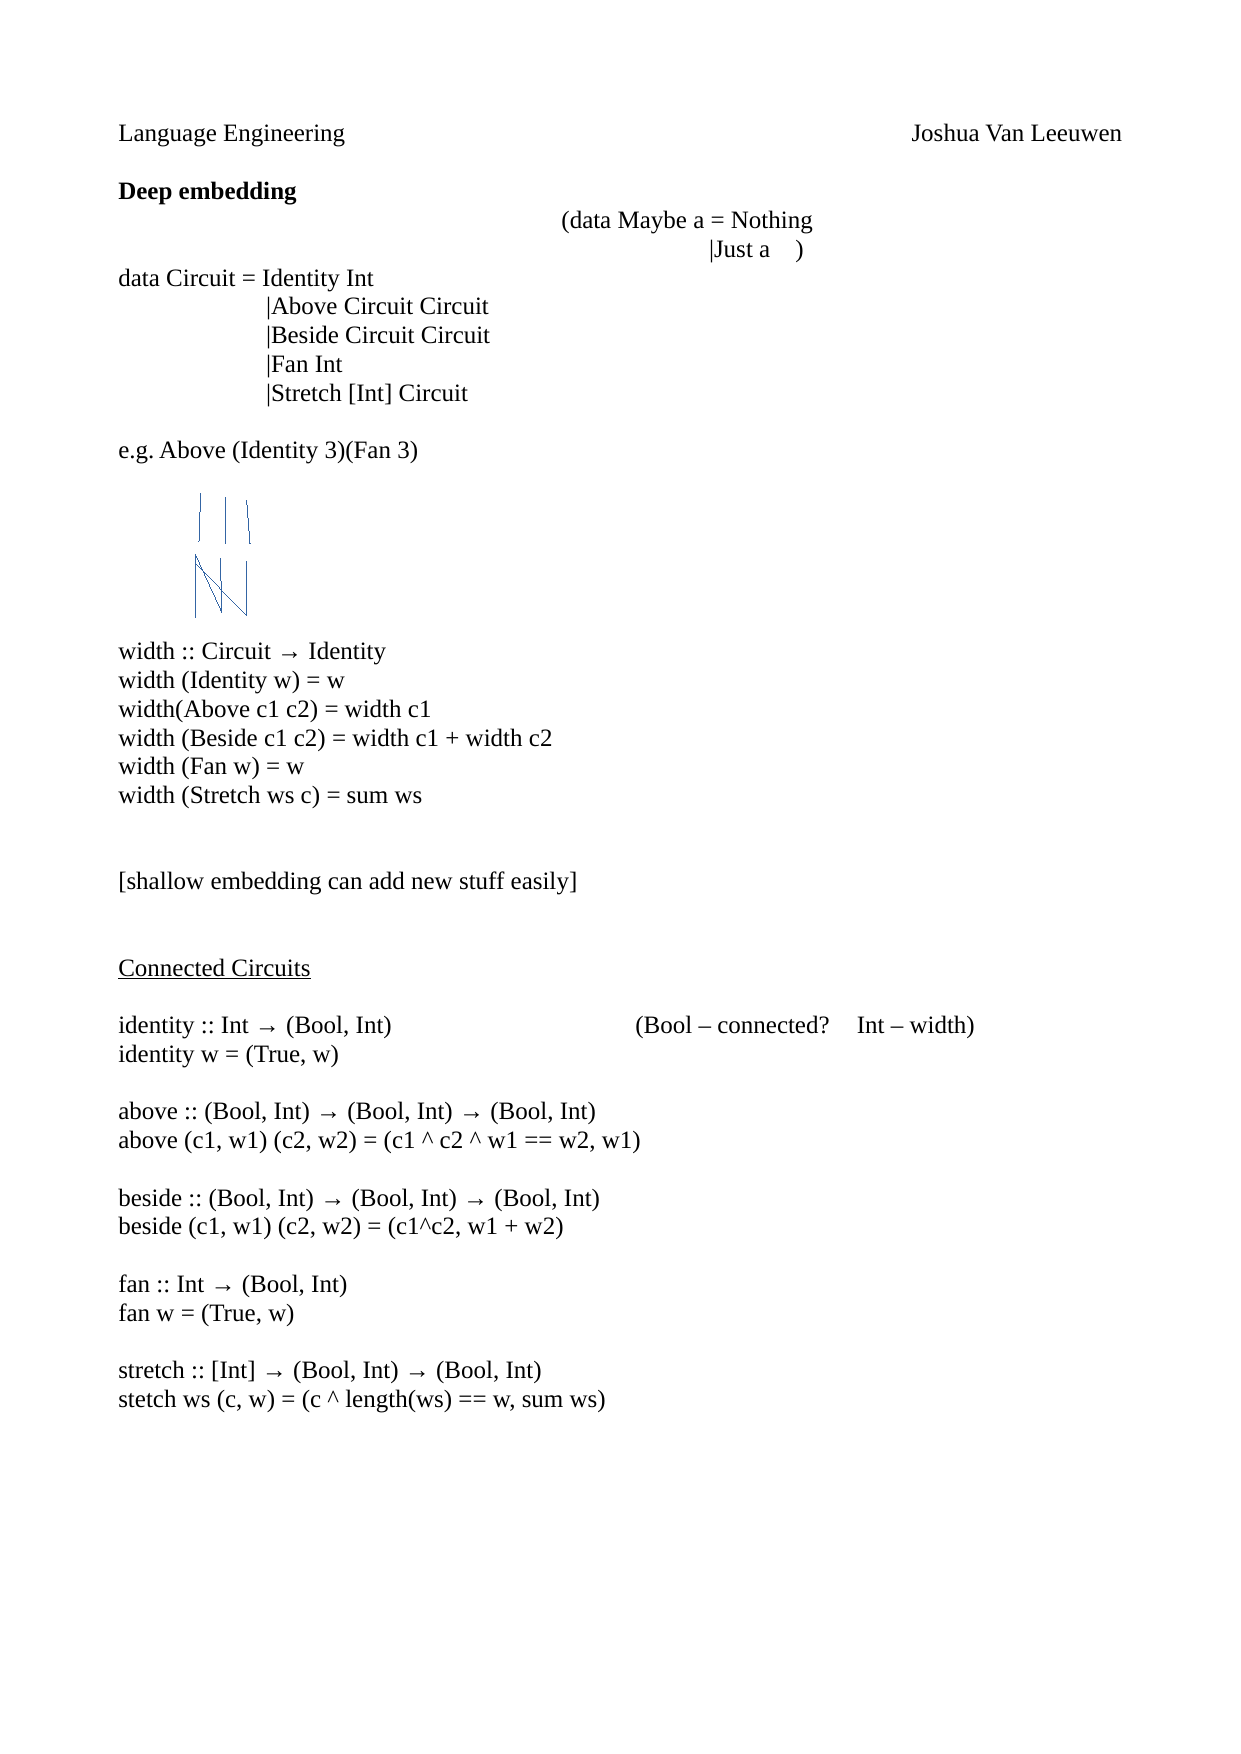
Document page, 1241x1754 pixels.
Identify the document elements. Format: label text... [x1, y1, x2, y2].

text width(Above c1 c2) = width c1 [118, 694, 1122, 723]
text |Just a ) [118, 234, 1122, 263]
text (data Maybe a = Nothing [118, 205, 1122, 234]
text fan :: Int → (Bool, Int) [118, 1269, 1122, 1298]
text |Fan Int [118, 349, 1122, 378]
text above :: (Bool, Int) → (Bool, Int) → (Bool, Int) [118, 1096, 1122, 1125]
text width (Identity w) = w [118, 665, 1122, 694]
text width (Stretch ws c) = sum ws [118, 780, 1122, 809]
text width (Fan w) = w [118, 751, 1122, 780]
text [shallow embedding can add new stuff easily] [118, 866, 1122, 895]
text |Above Circuit Circuit [118, 291, 1122, 320]
text data Circuit = Identity Int [118, 263, 1122, 291]
text |Beside Circuit Circuit [118, 320, 1122, 349]
text width (Beside c1 c2) = width c1 + width c2 [118, 723, 1122, 751]
text |Stretch [Int] Circuit [118, 378, 1122, 406]
text stretch :: [Int] → (Bool, Int) → (Bool, Int) [118, 1355, 1122, 1384]
text stetch ws (c, w) = (c ^ length(ws) == w, sum ws) [118, 1384, 1122, 1413]
text fan w = (True, w) [118, 1298, 1122, 1326]
text Deep embedding [118, 176, 1122, 205]
text identity :: Int → (Bool, Int) (Bool – connected? Int – width) [118, 1010, 1122, 1039]
text beside (c1, w1) (c2, w2) = (c1^c2, w1 + w2) [118, 1211, 1122, 1240]
text e.g. Above (Identity 3)(Fan 3) [118, 435, 1122, 464]
text width :: Circuit → Identity [118, 636, 1122, 665]
text identity w = (True, w) [118, 1039, 1122, 1068]
text Connected Circuits [118, 953, 1122, 981]
text beside :: (Bool, Int) → (Bool, Int) → (Bool, Int) [118, 1183, 1122, 1211]
text above (c1, w1) (c2, w2) = (c1 ^ c2 ^ w1 == w2, w1) [118, 1125, 1122, 1154]
